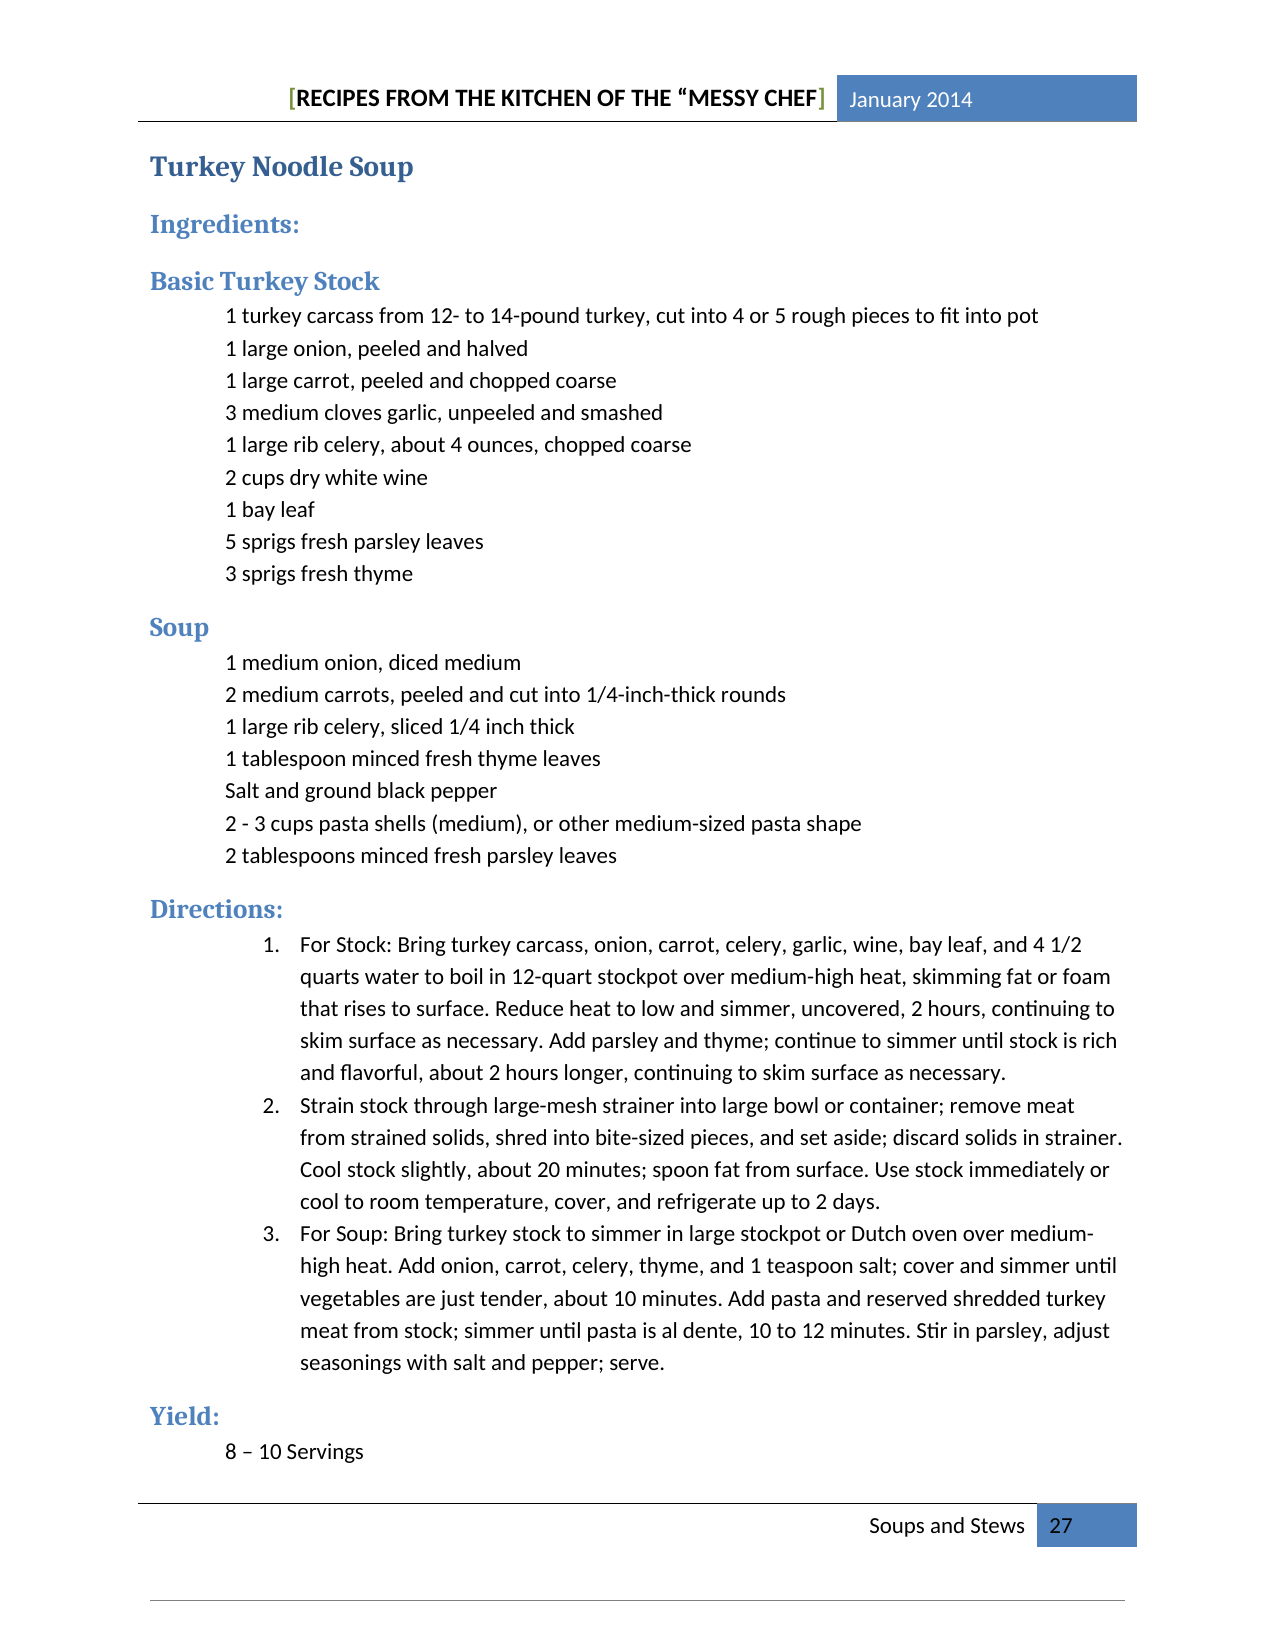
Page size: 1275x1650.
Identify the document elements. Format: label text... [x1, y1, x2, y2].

list 1 turkey carcass from 12- to 14-pound turkey, cut into 4 or 5 rough pieces to fit into pot [225, 302, 1125, 330]
list 1 bay leaf [225, 495, 1125, 523]
subtitle Ingredients: [150, 209, 1125, 241]
list 2 tablespoons minced fresh parsley leaves [225, 841, 1125, 869]
subtitle Basic Turkey Stock [150, 266, 1125, 297]
list 3 medium cloves garlic, unpeeled and smashed [225, 398, 1125, 426]
subtitle Soup [150, 612, 1125, 643]
list 1 large rib celery, sliced 1/4 inch thick [225, 712, 1125, 740]
list For Stock: Bring turkey carcass, onion, carrot, celery, garlic, wine, bay leaf, and 4 1/2 quarts water to boil in 12-quart stockpot over medium-high heat, skimming fat or foam that rises to surface. Reduce heat to low and simmer, uncovered, 2 hours, continuing to skim surface as necessary. Add parsley and thyme; continue to simmer until stock is rich and flavorful, about 2 hours longer, continuing to skim surface as necessary. [262, 930, 1125, 1087]
list 1 tablespoon minced fresh thyme leaves [225, 744, 1125, 772]
subtitle Turkey Noodle Soup [150, 150, 1125, 183]
list 1 large rib celery, about 4 ounces, chopped coarse [225, 430, 1125, 458]
list Strain stock through large-mesh strainer into large bowl or container; remove meat from strained solids, shred into bite-sized pieces, and set aside; discard solids in strainer. Cool stock slightly, about 20 minutes; spoon fat from surface. Use stock immediately or cool to room temperature, cover, and refrigerate up to 2 days. [262, 1091, 1125, 1215]
list 3 sprigs fresh thyme [225, 559, 1125, 587]
list 2 - 3 cups pasta shells (medium), or other medium-sized pasta shape [225, 809, 1125, 837]
list 2 cups dry white wine [225, 463, 1125, 491]
list 1 large carrot, peeled and chopped coarse [225, 366, 1125, 394]
list 1 medium onion, diced medium [225, 648, 1125, 676]
subtitle Directions: [150, 894, 1125, 925]
list For Soup: Bring turkey stock to simmer in large stockpot or Dutch oven over medium-high heat. Add onion, carrot, celery, thyme, and 1 teaspoon salt; cover and simmer until vegetables are just tender, about 10 minutes. Add pasta and reserved shredded turkey meat from stock; simmer until pasta is al dente, 10 to 12 minutes. Stir in parsley, adjust seasonings with salt and pepper; serve. [262, 1219, 1125, 1376]
list 1 large onion, peeled and halved [225, 334, 1125, 362]
text 8 – 10 Servings [225, 1437, 1125, 1465]
list Salt and ground black pepper [225, 777, 1125, 805]
subtitle Yield: [150, 1401, 1125, 1432]
list 5 sprigs fresh parsley leaves [225, 527, 1125, 555]
list 2 medium carrots, peeled and cut into 1/4-inch-thick rounds [225, 680, 1125, 708]
